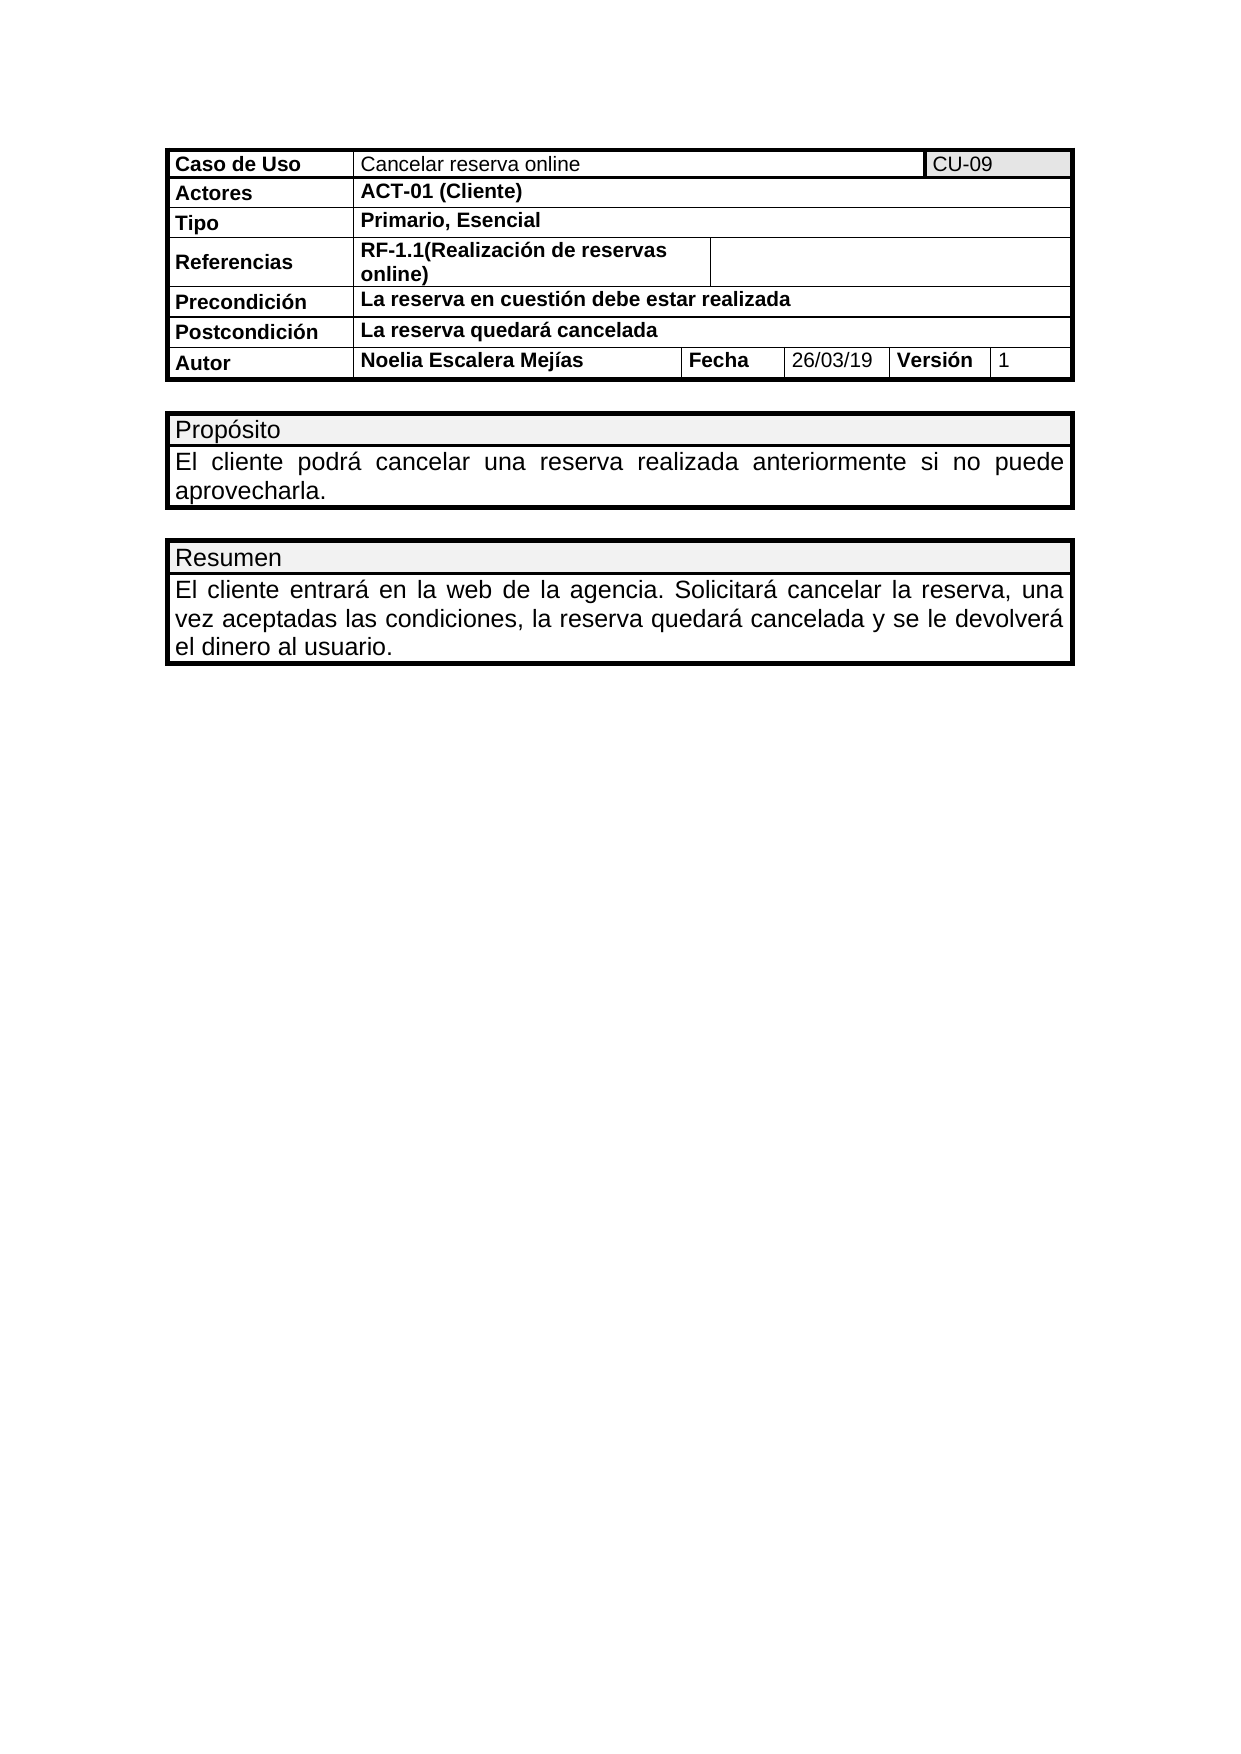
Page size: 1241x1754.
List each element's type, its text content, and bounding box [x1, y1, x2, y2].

table_cell El cliente entrará en la web de la agencia. Solicitará cancelar la reserva, una vez aceptadas las condiciones, la reserva quedará cancelada y se le devolverá el dinero al usuario. [170, 575, 1070, 661]
table_cell 26/03/19 [785, 348, 889, 377]
table_cell Precondición [170, 287, 353, 316]
table_header Propósito [170, 416, 1070, 444]
table_cell 1 [991, 348, 1070, 377]
table_header CU-09 [927, 152, 1070, 176]
table_cell Fecha [682, 348, 784, 377]
table_cell Noelia Escalera Mejías [354, 348, 681, 377]
table_cell [711, 238, 1070, 286]
table_cell Versión [890, 348, 990, 377]
table_cell Tipo [170, 208, 353, 237]
table_cell El cliente podrá cancelar una reserva realizada anteriormente si no puede aprovecharla. [170, 447, 1070, 505]
table_cell Postcondición [170, 318, 353, 347]
table_cell Referencias [170, 238, 353, 286]
table_cell Autor [170, 348, 353, 377]
table_cell Actores [170, 179, 353, 207]
table_header Cancelar reserva online [354, 152, 923, 176]
table_header Resumen [170, 543, 1070, 572]
table_cell ACT-01 (Cliente) [354, 179, 1070, 207]
table_header Caso de Uso [170, 152, 353, 176]
table_cell Primario, Esencial [354, 208, 1070, 237]
table_cell La reserva quedará cancelada [354, 318, 1070, 347]
table_cell La reserva en cuestión debe estar realizada [354, 287, 1070, 316]
table_cell RF-1.1(Realización de reservas online) [354, 238, 710, 286]
